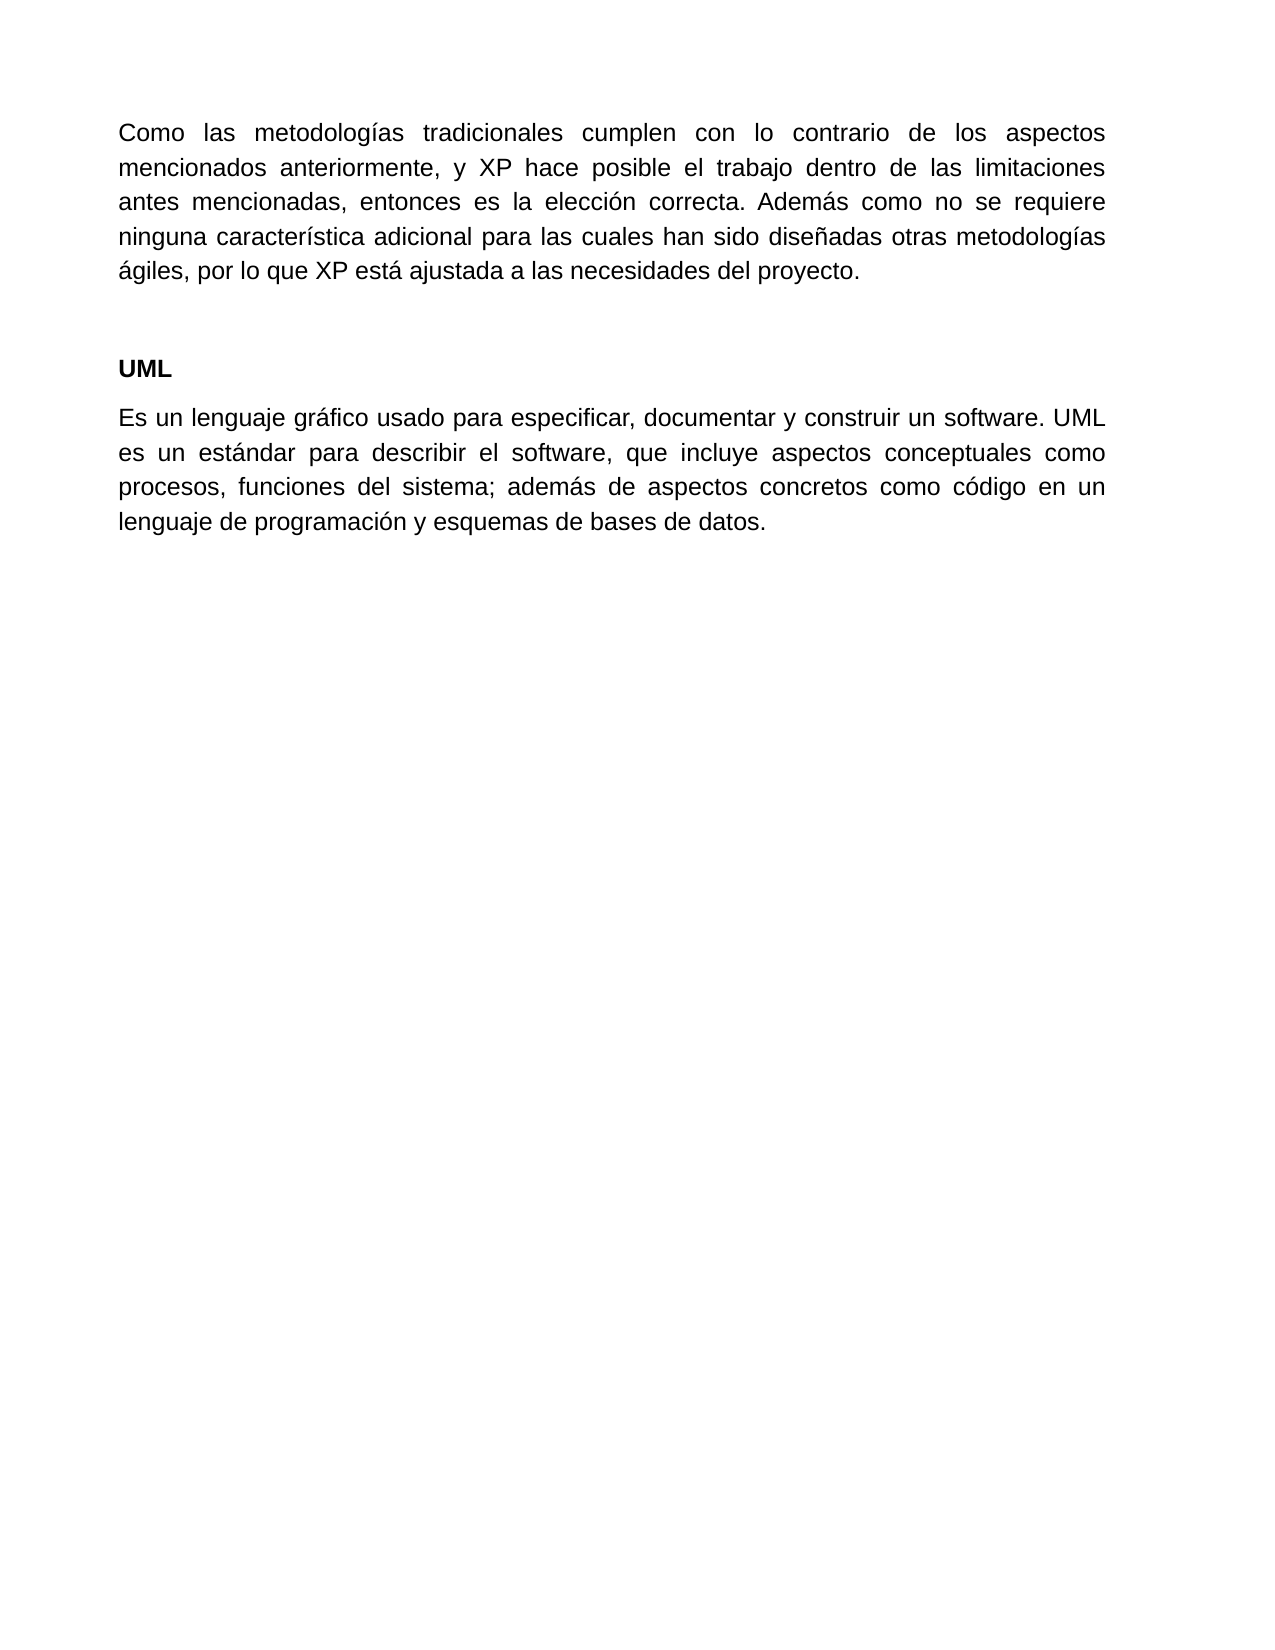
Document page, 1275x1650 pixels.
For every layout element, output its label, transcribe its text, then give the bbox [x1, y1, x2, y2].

text Como las metodologías tradicionales cumplen con lo contrario de los aspectos mencionados anteriormente, y XP hace posible el trabajo dentro de las limitaciones antes mencionadas, entonces es la elección correcta. Además como no se requiere ninguna característica adicional para las cuales han sido diseñadas otras metodologías ágiles, por lo que XP está ajustada a las necesidades del proyecto. [118, 118, 1108, 285]
text UML [118, 354, 1108, 383]
text Es un lenguaje gráfico usado para especificar, documentar y construir un software. UML es un estándar para describir el software, que incluye aspectos conceptuales como procesos, funciones del sistema; además de aspectos concretos como código en un lenguaje de programación y esquemas de bases de datos. [118, 403, 1108, 535]
